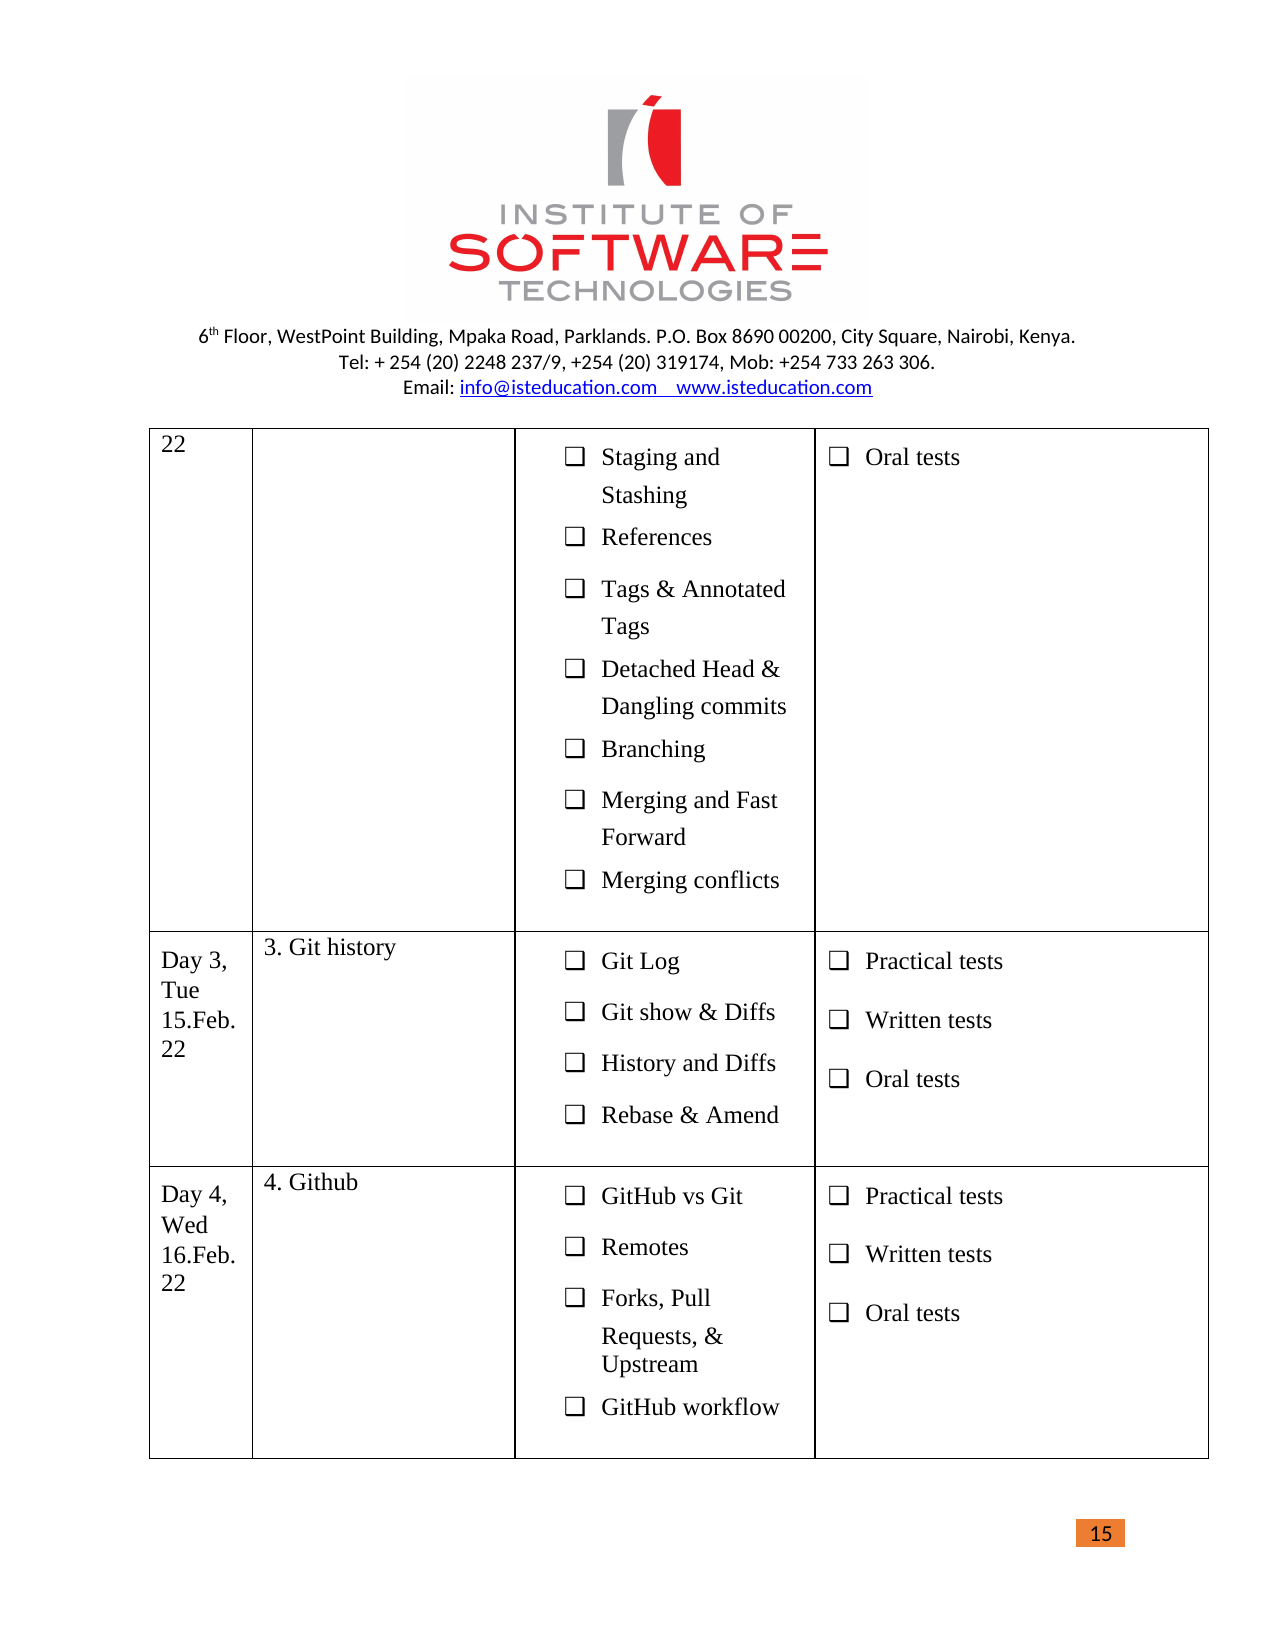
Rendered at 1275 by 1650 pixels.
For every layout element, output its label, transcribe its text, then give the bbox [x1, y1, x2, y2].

table_cell Practical tests Written tests Oral tests [816, 429, 1208, 931]
table_cell Git Log Git show & Diffs History and Diffs Rebase & Amend [516, 932, 814, 1166]
table_cell Practical tests Written tests Oral tests [816, 932, 1208, 1166]
table_cell 3. Git history [253, 932, 514, 1166]
picture [406, 75, 869, 324]
table_cell Day 4, Wed 16.Feb.22 [150, 1167, 252, 1458]
table_cell Day 3, Tue 15.Feb.22 [150, 932, 252, 1166]
table_cell GitHub vs Git Remotes Forks, Pull Requests, & Upstream GitHub workflow [516, 1167, 814, 1458]
table_cell Working area, Staging Area, Repository Staging and Stashing References Tags & Annotated Tags Detached Head & Dangling commits Branching Merging and Fast Forward Merging conflicts [516, 429, 814, 931]
table_cell 4. Github [253, 1167, 514, 1458]
table_cell Practical tests Written tests Oral tests [816, 1167, 1208, 1458]
table_cell [253, 429, 514, 931]
table_cell 22 [150, 429, 252, 931]
